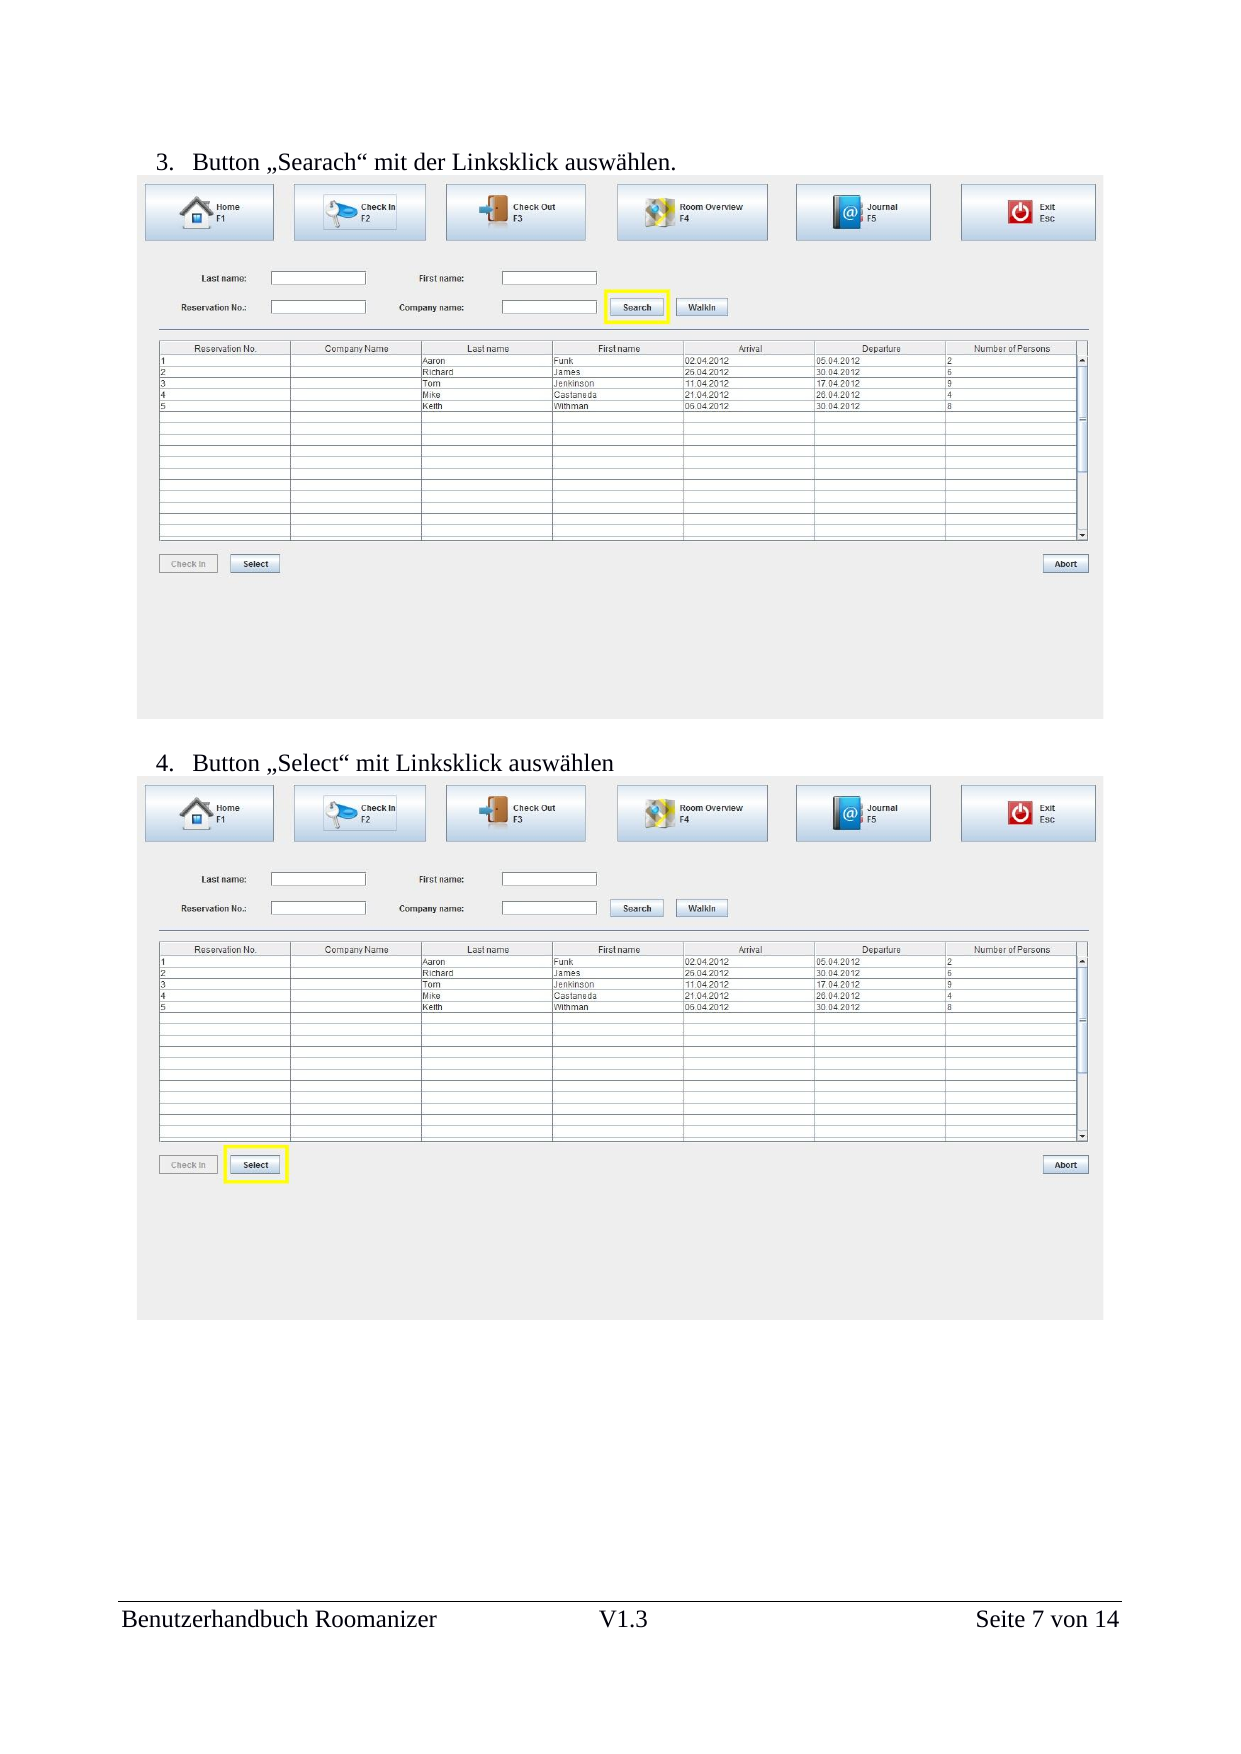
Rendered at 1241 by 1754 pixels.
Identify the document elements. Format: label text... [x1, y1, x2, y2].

picture [136, 776, 1104, 1320]
list Button „Select“ mit Linksklick auswählen [156, 748, 1122, 776]
picture [136, 175, 1104, 719]
list Button „Searach“ mit der Linksklick auswählen. [156, 147, 1122, 176]
